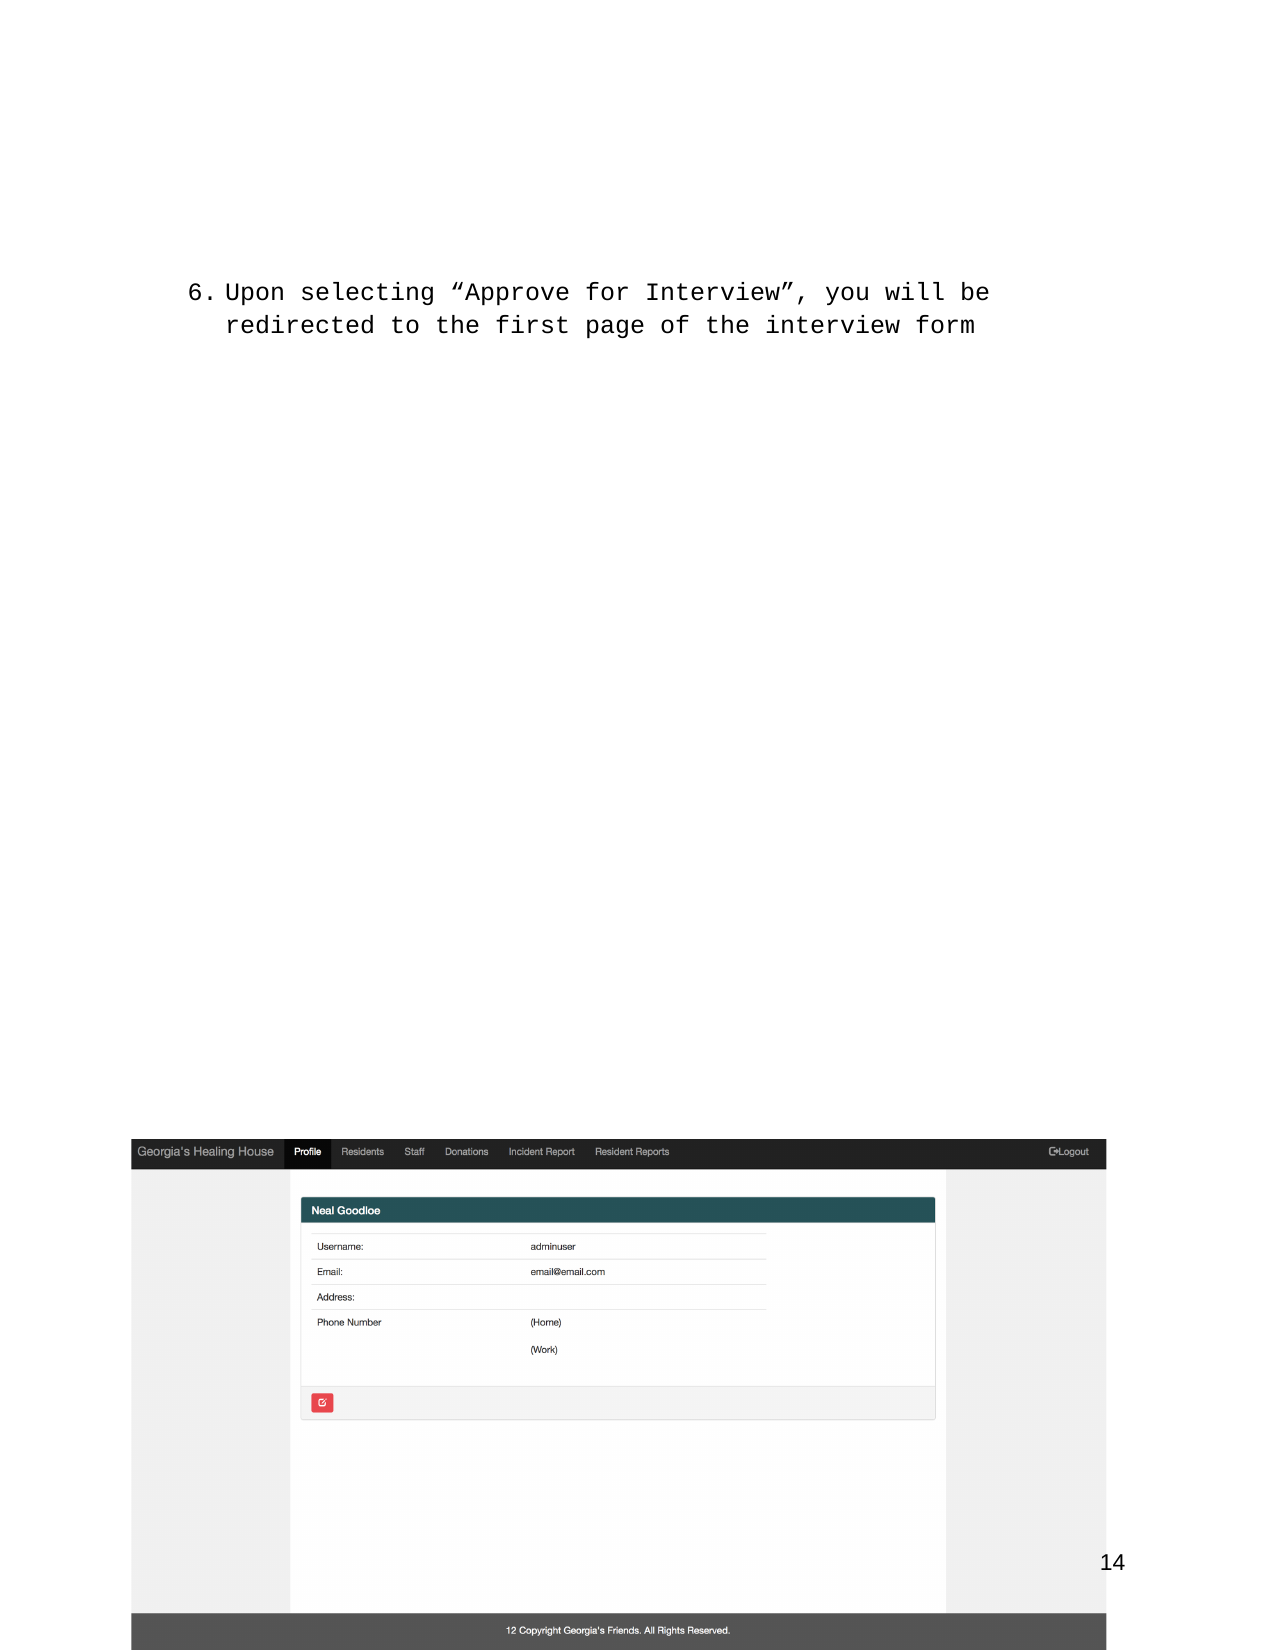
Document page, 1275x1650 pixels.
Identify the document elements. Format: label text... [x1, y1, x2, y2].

list Upon selecting “Approve for Interview”, you will be redirected to the first page of the interview form [187, 280, 1125, 341]
picture [131, 1139, 1107, 1650]
